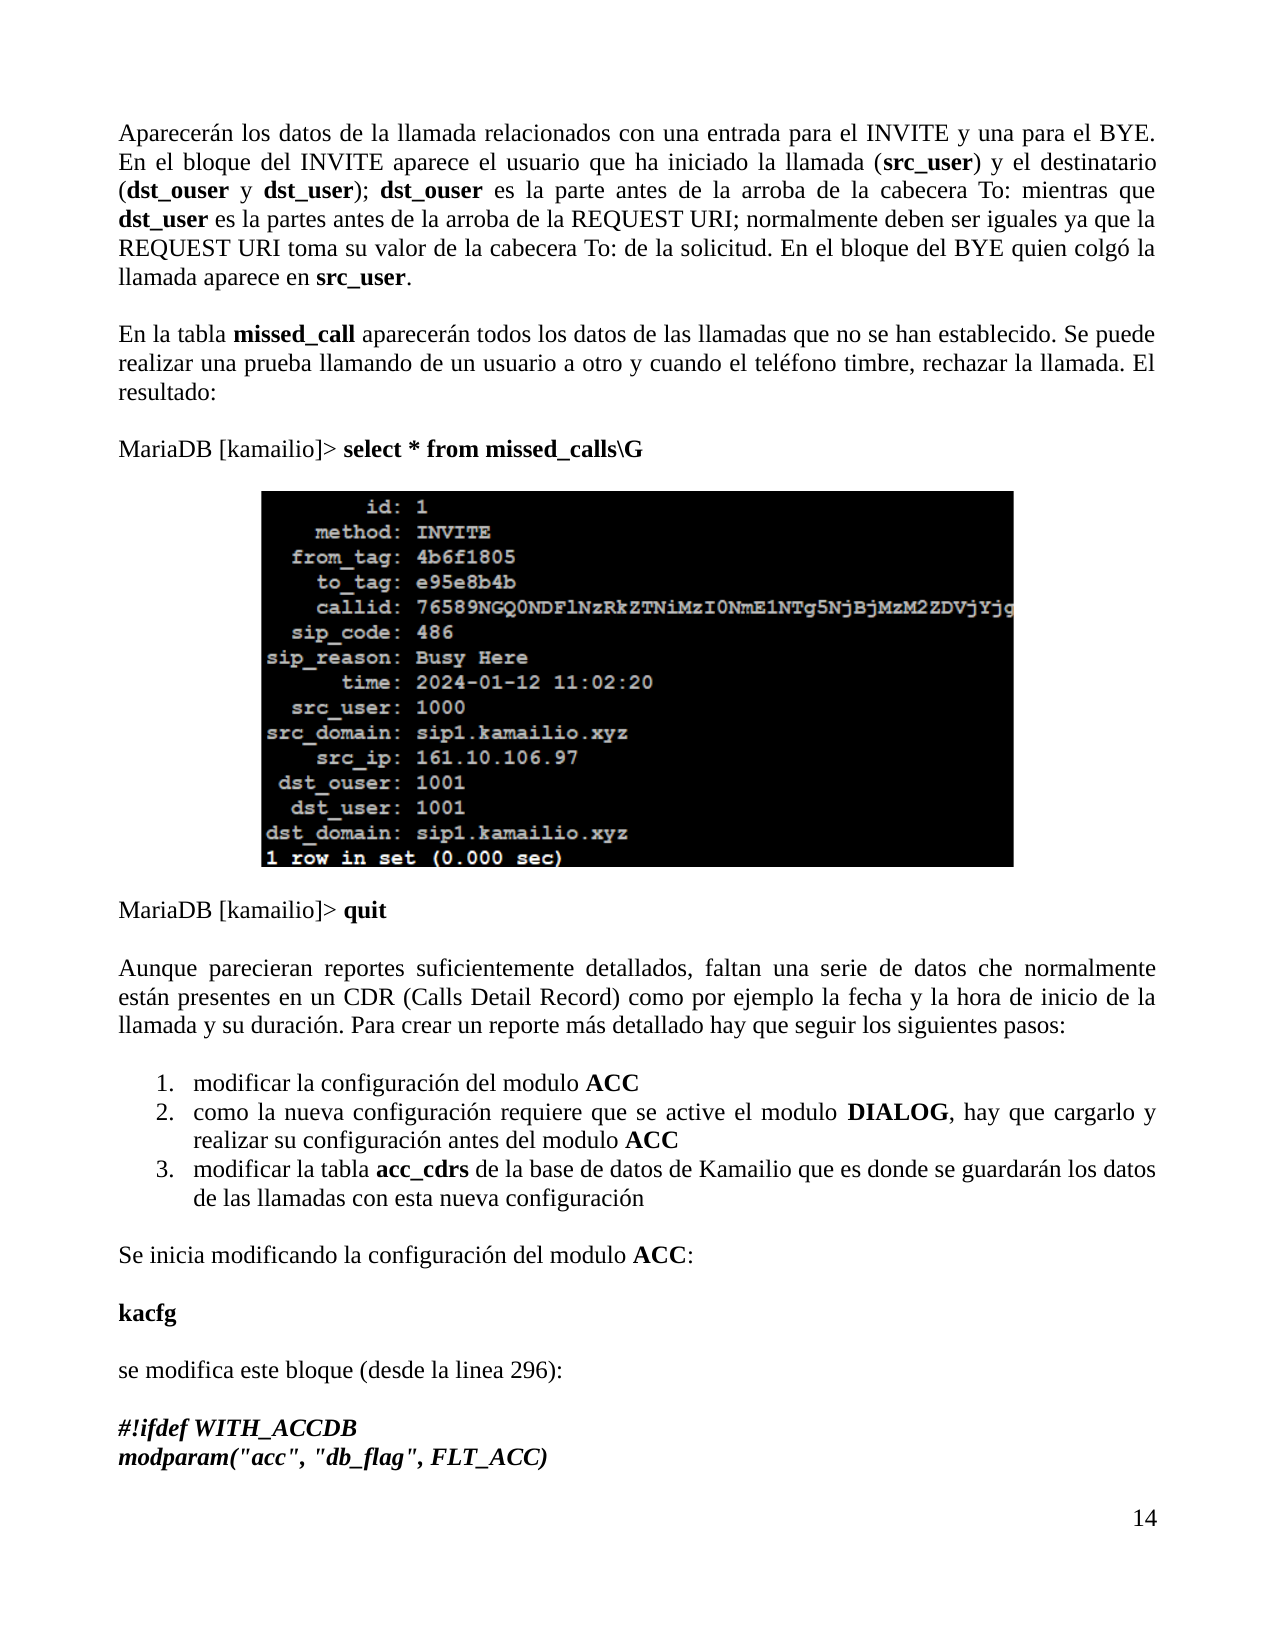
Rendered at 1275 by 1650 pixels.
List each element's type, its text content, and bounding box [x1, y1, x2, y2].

text #!ifdef WITH_ACCDB [118, 1413, 1157, 1442]
text modparam("acc", "db_flag", FLT_ACC) [118, 1442, 1157, 1471]
list como la nueva configuración requiere que se active el modulo DIALOG, hay que cargarlo y realizar su configuración antes del modulo ACC [156, 1097, 1157, 1154]
text En la tabla missed_call aparecerán todos los datos de las llamadas que no se han establecido. Se puede realizar una prueba llamando de un usuario a otro y cuando el teléfono timbre, rechazar la llamada. El resultado: [118, 319, 1157, 406]
text MariaDB [kamailio]> quit [118, 896, 1157, 924]
picture [261, 491, 1014, 867]
list modificar la tabla acc_cdrs de la base de datos de Kamailio que es donde se guardarán los datos de las llamadas con esta nueva configuración [156, 1154, 1157, 1212]
text se modifica este bloque (desde la linea 296): [118, 1356, 1157, 1384]
text kacfg [118, 1298, 1157, 1327]
text Se inicia modificando la configuración del modulo ACC: [118, 1241, 1157, 1269]
list modificar la configuración del modulo ACC [156, 1068, 1157, 1097]
text Aparecerán los datos de la llamada relacionados con una entrada para el INVITE y una para el BYE. En el bloque del INVITE aparece el usuario que ha iniciado la llamada (src_user) y el destinatario (dst_ouser y dst_user); dst_ouser es la parte antes de la arroba de la cabecera To: mientras que dst_user es la partes antes de la arroba de la REQUEST URI; normalmente deben ser iguales ya que la REQUEST URI toma su valor de la cabecera To: de la solicitud. En el bloque del BYE quien colgó la llamada aparece en src_user. [118, 118, 1157, 291]
text Aunque parecieran reportes suficientemente detallados, faltan una serie de datos che normalmente están presentes en un CDR (Calls Detail Record) como por ejemplo la fecha y la hora de inicio de la llamada y su duración. Para crear un reporte más detallado hay que seguir los siguientes pasos: [118, 953, 1157, 1039]
text MariaDB [kamailio]> select * from missed_calls\G [118, 434, 1157, 463]
